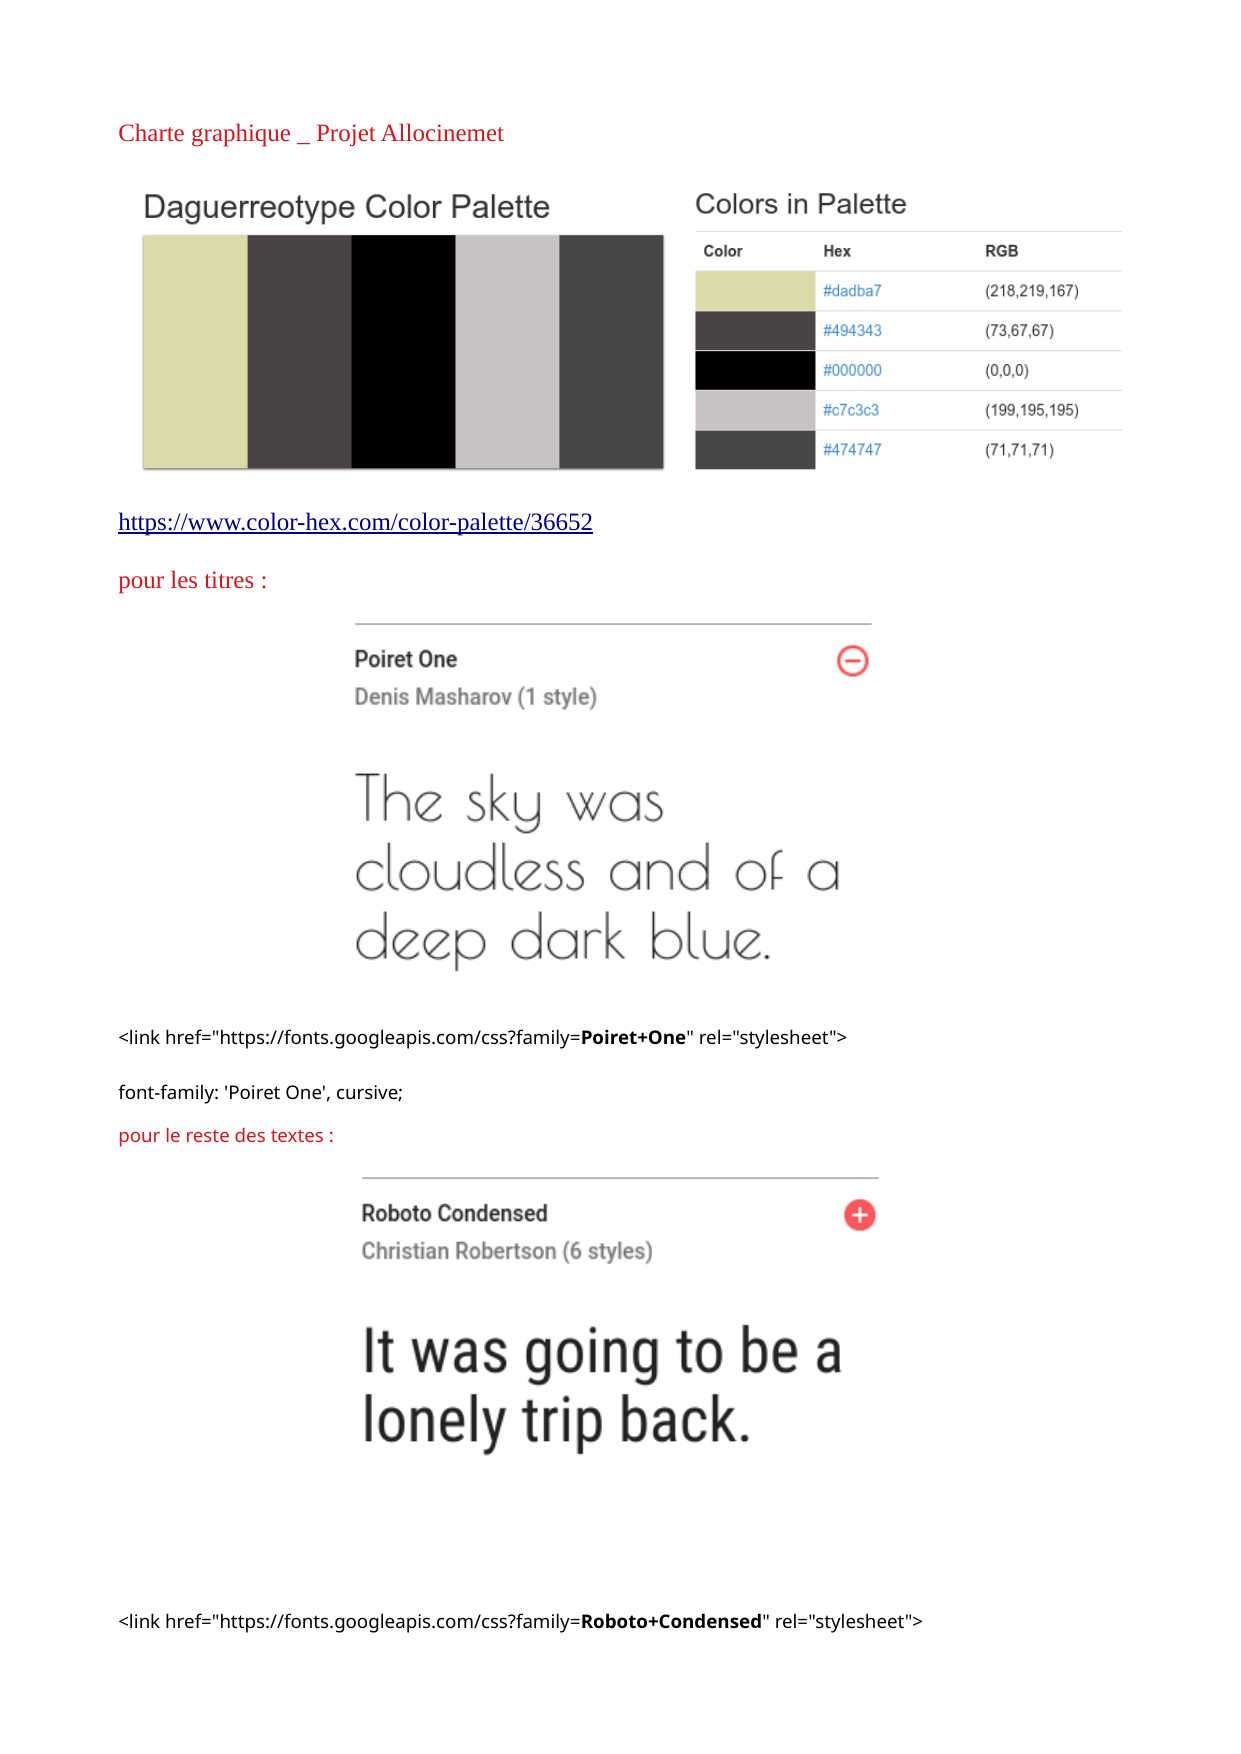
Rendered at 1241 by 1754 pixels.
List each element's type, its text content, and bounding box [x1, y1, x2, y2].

text <link href="https://fonts.googleapis.com/css?family=Roboto+Condensed" rel="stylesheet"> [118, 1608, 1122, 1634]
text <link href="https://fonts.googleapis.com/css?family=Poiret+One" rel="stylesheet"> [118, 1025, 1122, 1050]
picture [343, 622, 897, 987]
picture [350, 1177, 890, 1473]
text pour les titres : [118, 565, 1122, 593]
text https://www.color-hex.com/color-palette/36652 [118, 507, 1122, 536]
text pour le reste des textes : [118, 1123, 1122, 1148]
text Charte graphique _ Projet Allocinemet [118, 118, 1122, 147]
picture [118, 175, 1123, 479]
text font-family: 'Poiret One', cursive; [118, 1079, 1122, 1104]
